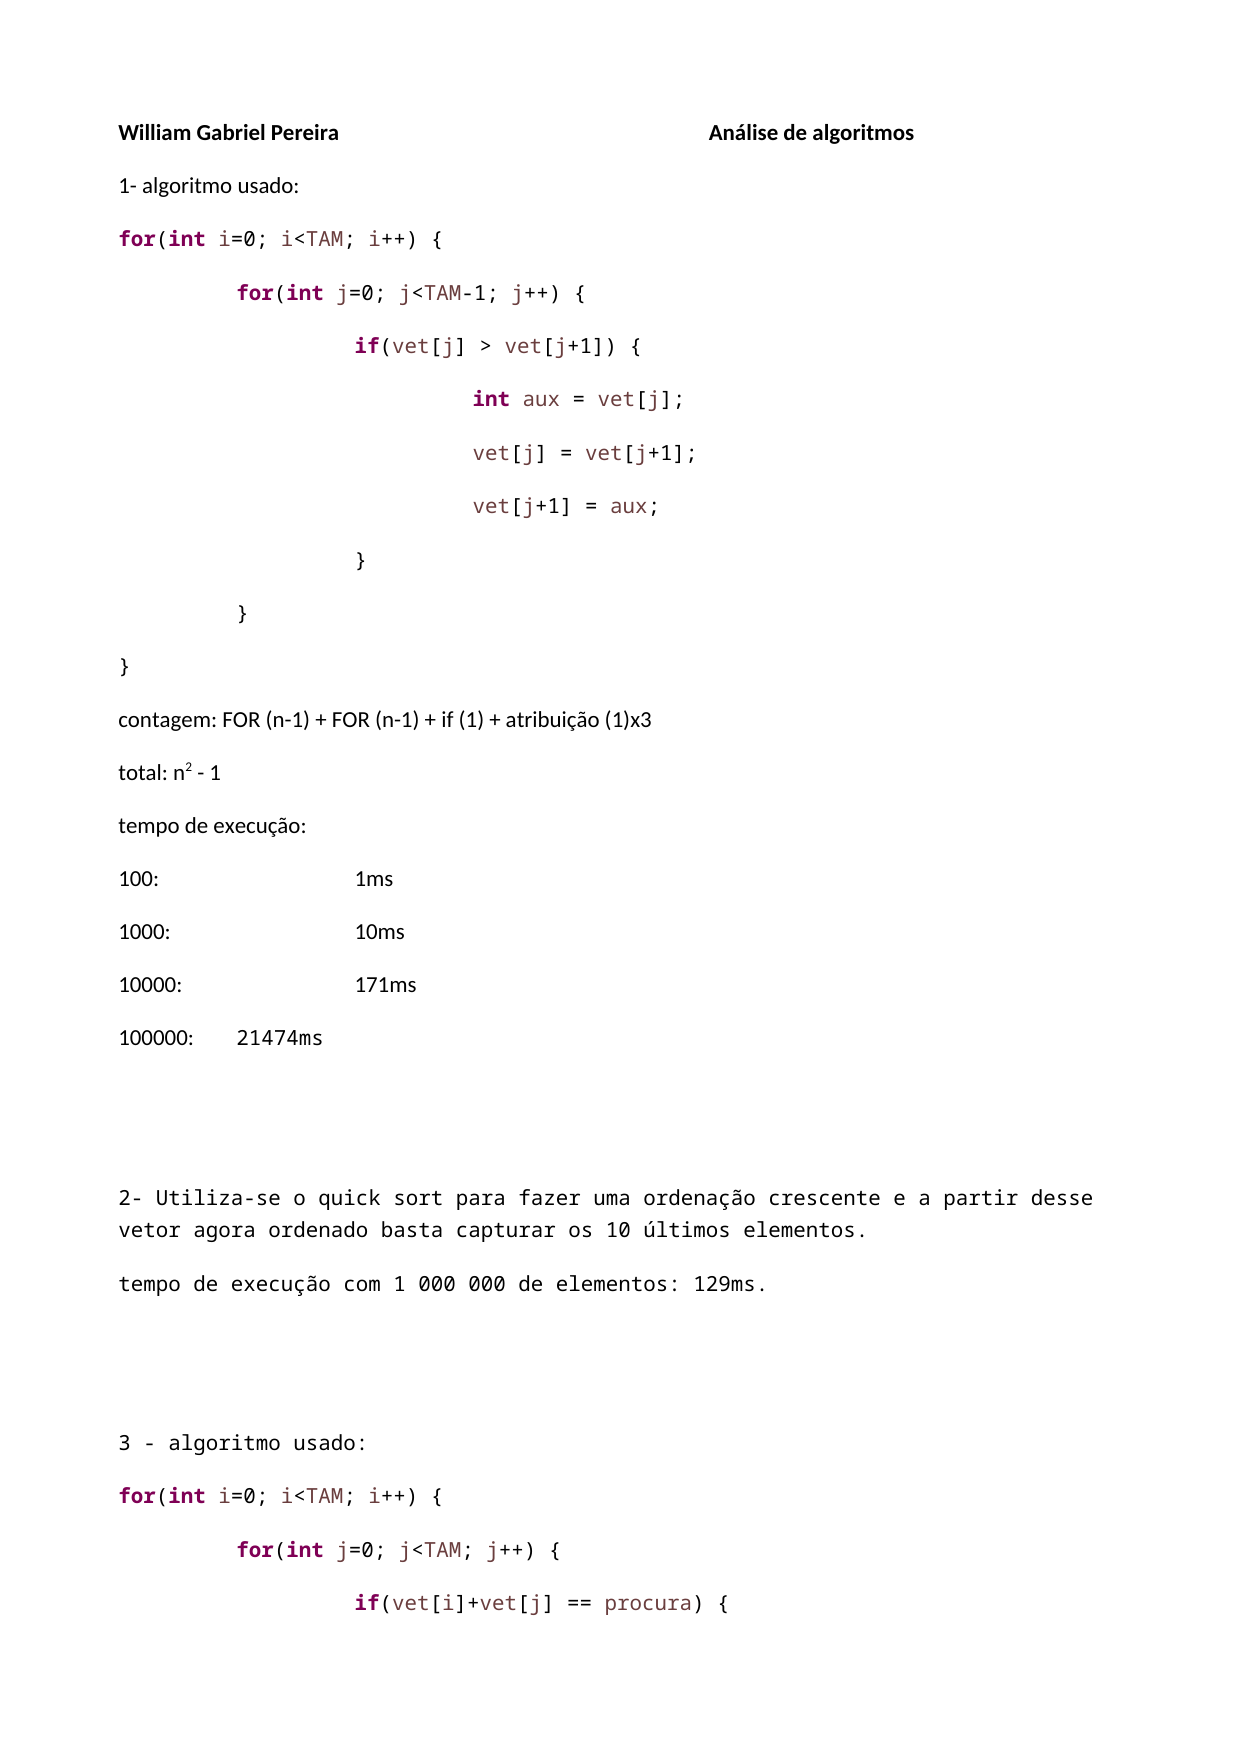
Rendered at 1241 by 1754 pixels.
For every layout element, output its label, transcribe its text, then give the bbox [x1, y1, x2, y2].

text } [118, 652, 1122, 680]
text total: n2 - 1 [118, 758, 1122, 786]
text William Gabriel Pereira Análise de algoritmos [118, 118, 1122, 146]
text tempo de execução com 1 000 000 de elementos: 129ms. [118, 1269, 1122, 1297]
text 10000: 171ms [118, 970, 1122, 998]
text tempo de execução: [118, 811, 1122, 839]
text 100: 1ms [118, 864, 1122, 892]
text 1- algoritmo usado: [118, 171, 1122, 199]
text } [118, 545, 1122, 573]
text 1000: 10ms [118, 917, 1122, 945]
text for(int i=0; i<TAM; i++) { [118, 224, 1122, 253]
text } [118, 598, 1122, 627]
text vet[j] = vet[j+1]; [118, 438, 1122, 466]
text for(int j=0; j<TAM-1; j++) { [118, 278, 1122, 306]
text 100000: 21474ms [118, 1023, 1122, 1052]
text 2- Utiliza-se o quick sort para fazer uma ordenação crescente e a partir desse vetor agora ordenado basta capturar os 10 últimos elementos. [118, 1183, 1122, 1244]
text 3 - algoritmo usado: [118, 1428, 1122, 1457]
text if(vet[j] > vet[j+1]) { [118, 331, 1122, 359]
text for(int j=0; j<TAM; j++) { [118, 1535, 1122, 1563]
text int aux = vet[j]; [118, 384, 1122, 413]
text if(vet[i]+vet[j] == procura) { [118, 1588, 1122, 1617]
text contagem: FOR (n-1) + FOR (n-1) + if (1) + atribuição (1)x3 [118, 705, 1122, 733]
text vet[j+1] = aux; [118, 491, 1122, 520]
text for(int i=0; i<TAM; i++) { [118, 1482, 1122, 1510]
